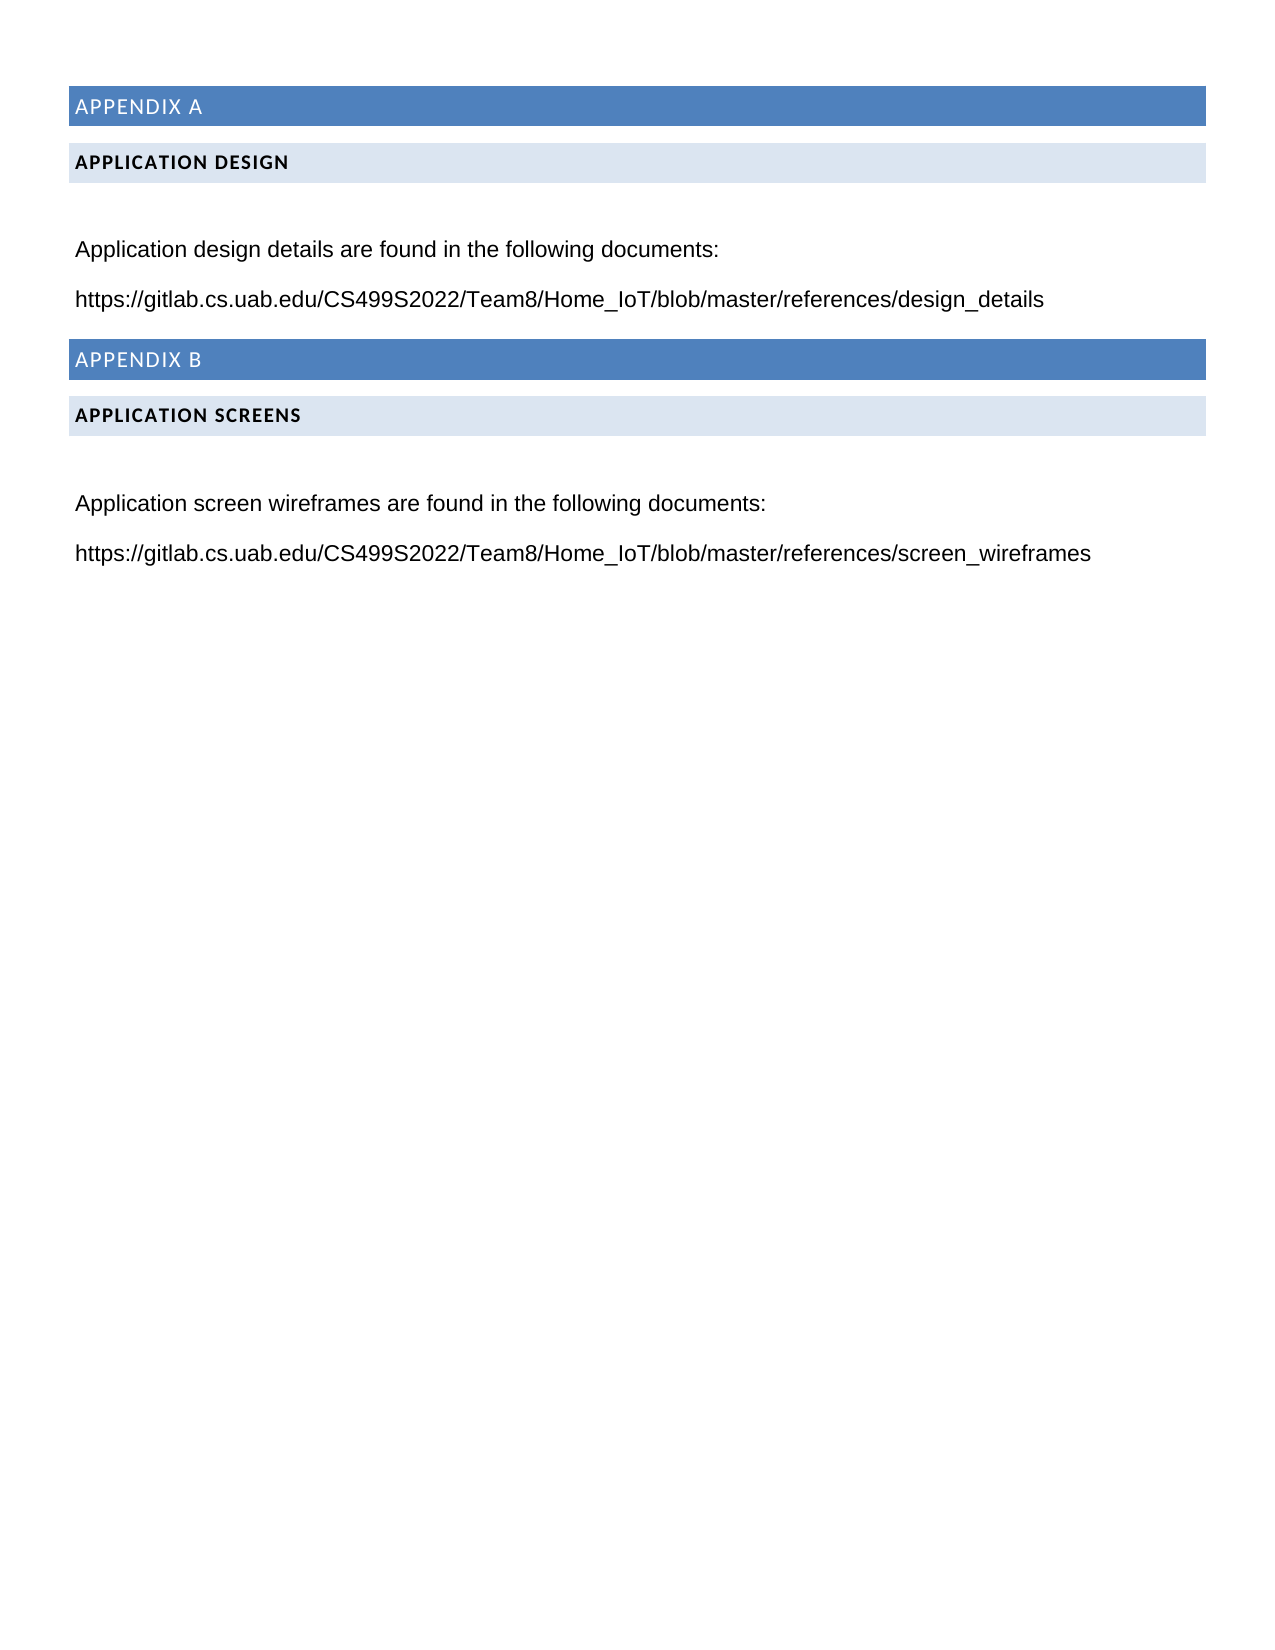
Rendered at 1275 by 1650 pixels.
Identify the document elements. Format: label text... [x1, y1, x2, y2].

subtitle Application Screens [75, 403, 1200, 430]
text Application screen wireframes are found in the following documents: [75, 490, 1200, 516]
text https://gitlab.cs.uab.edu/CS499S2022/Team8/Home_IoT/blob/master/references/screen_wireframes [75, 540, 1200, 566]
text https://gitlab.cs.uab.edu/CS499S2022/Team8/Home_IoT/blob/master/references/design_details [75, 286, 1200, 313]
subtitle Appendix B [75, 345, 1200, 373]
subtitle Appendix A [75, 92, 1200, 120]
text Application design details are found in the following documents: [75, 236, 1200, 262]
subtitle Application Design [75, 149, 1200, 176]
